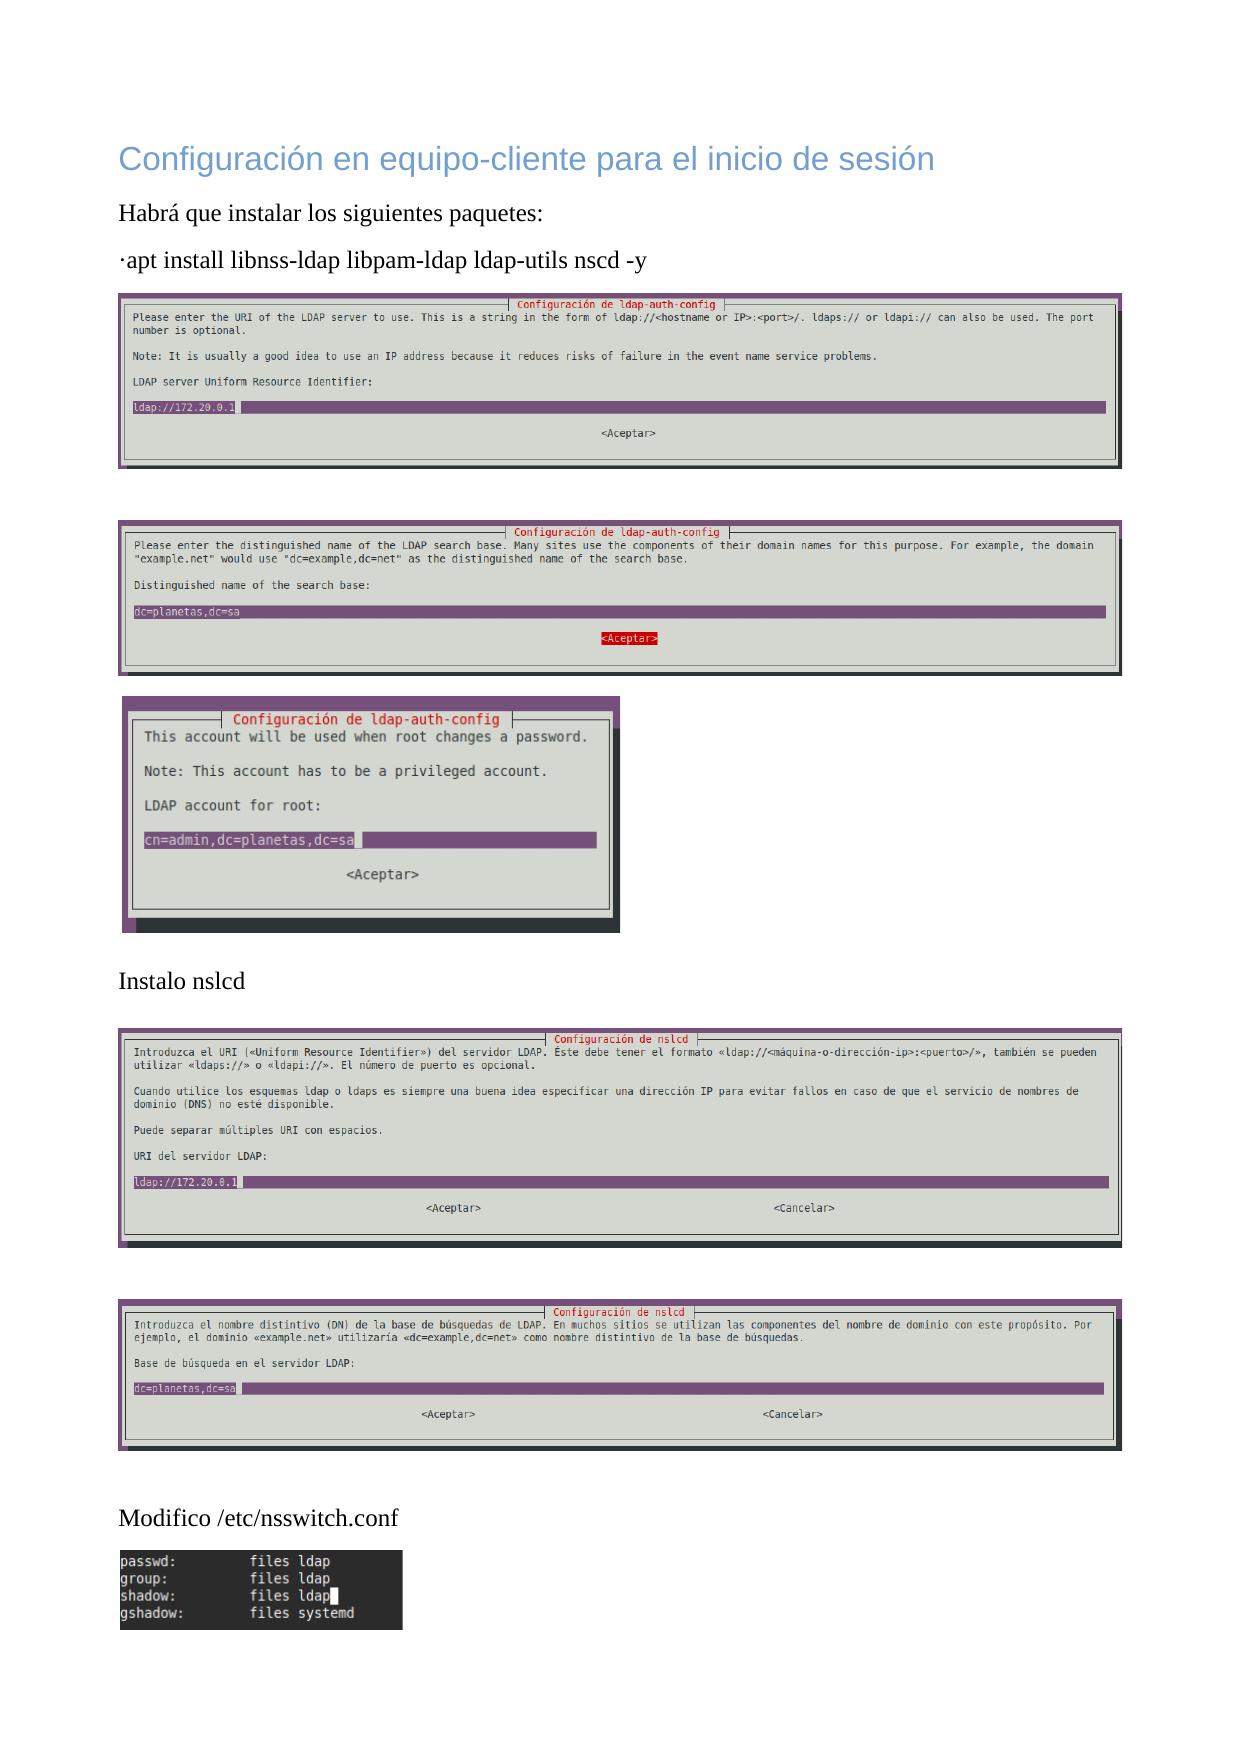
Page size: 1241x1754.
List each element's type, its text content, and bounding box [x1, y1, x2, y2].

text Instalo nslcd [118, 966, 1122, 995]
subtitle Configuración en equipo-cliente para el inicio de sesión [118, 139, 1122, 177]
picture [118, 1299, 1123, 1451]
picture [120, 1550, 403, 1630]
picture [118, 1028, 1123, 1248]
picture [122, 696, 621, 933]
text ·apt install libnss-ldap libpam-ldap ldap-utils nscd -y [118, 245, 1122, 274]
picture [118, 520, 1123, 676]
picture [118, 293, 1123, 469]
text Modifico /etc/nsswitch.conf [118, 1503, 1122, 1532]
text Habrá que instalar los siguientes paquetes: [118, 198, 1122, 227]
